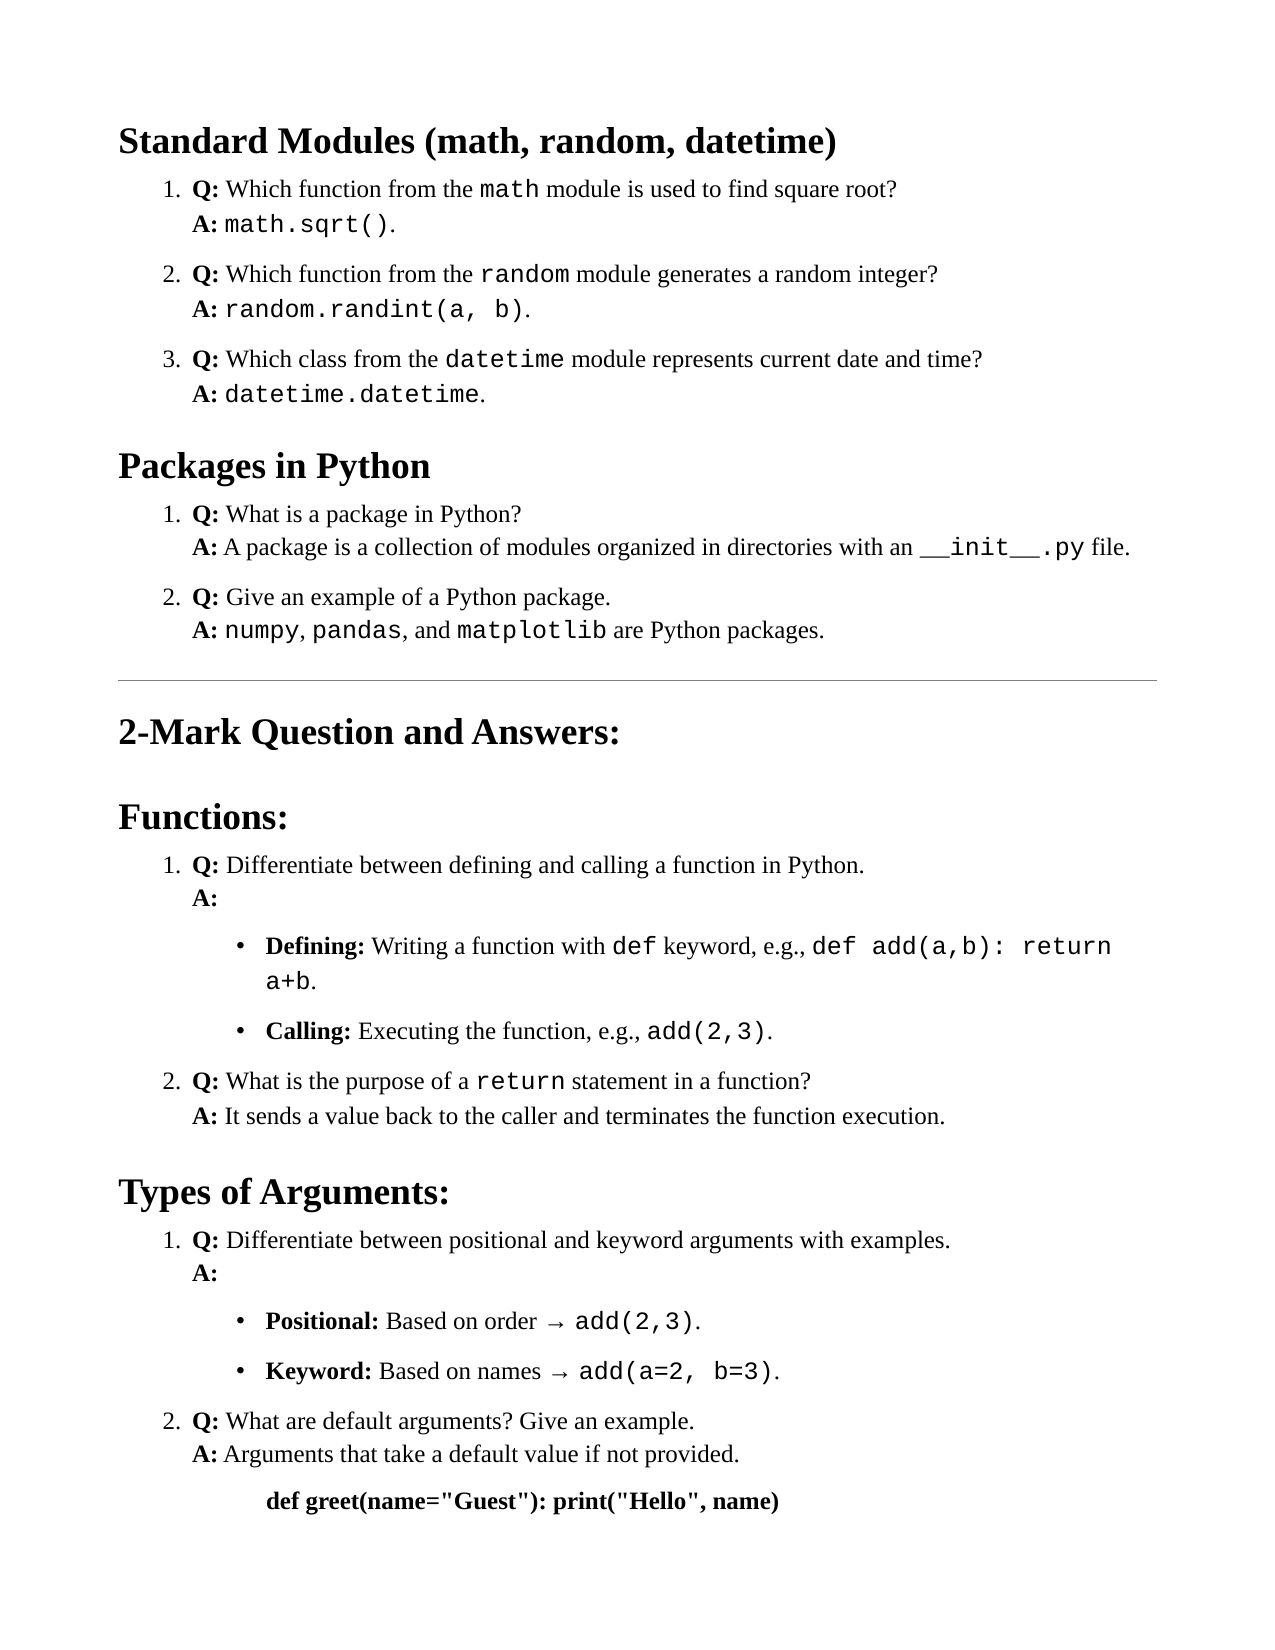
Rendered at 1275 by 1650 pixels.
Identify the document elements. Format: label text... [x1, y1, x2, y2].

list Positional: Based on order → add(2,3). [236, 1306, 1157, 1337]
subtitle Types of Arguments: [118, 1169, 1157, 1213]
list Calling: Executing the function, e.g., add(2,3). [236, 1016, 1157, 1047]
list Q: What is the purpose of a return statement in a function? A: It sends a value back to the caller and terminates the function execution. [162, 1066, 1157, 1130]
list Keyword: Based on names → add(a=2, b=3). [236, 1356, 1157, 1387]
list Q: Differentiate between positional and keyword arguments with examples. A: [162, 1225, 1157, 1287]
list Defining: Writing a function with def keyword, e.g., def add(a,b): return a+b. [236, 931, 1157, 997]
subtitle Standard Modules (math, random, datetime) [118, 118, 1157, 161]
list Q: What is a package in Python? A: A package is a collection of modules organized in directories with an __init__.py file. [162, 499, 1157, 563]
list Q: Differentiate between defining and calling a function in Python. A: [162, 850, 1157, 912]
subtitle Functions: [118, 794, 1157, 838]
text 2-Mark Question and Answers: [118, 709, 1157, 753]
list Q: Which function from the math module is used to find square root? A: math.sqrt(). [162, 174, 1157, 240]
text def greet(name="Guest"): print("Hello", name) [118, 1486, 1157, 1515]
list Q: Give an example of a Python package. A: numpy, pandas, and matplotlib are Python packages. [162, 582, 1157, 646]
list Q: Which function from the random module generates a random integer? A: random.randint(a, b). [162, 259, 1157, 325]
list Q: Which class from the datetime module represents current date and time? A: datetime.datetime. [162, 344, 1157, 410]
list Q: What are default arguments? Give an example. A: Arguments that take a default value if not provided. [162, 1406, 1157, 1467]
subtitle Packages in Python [118, 444, 1157, 487]
